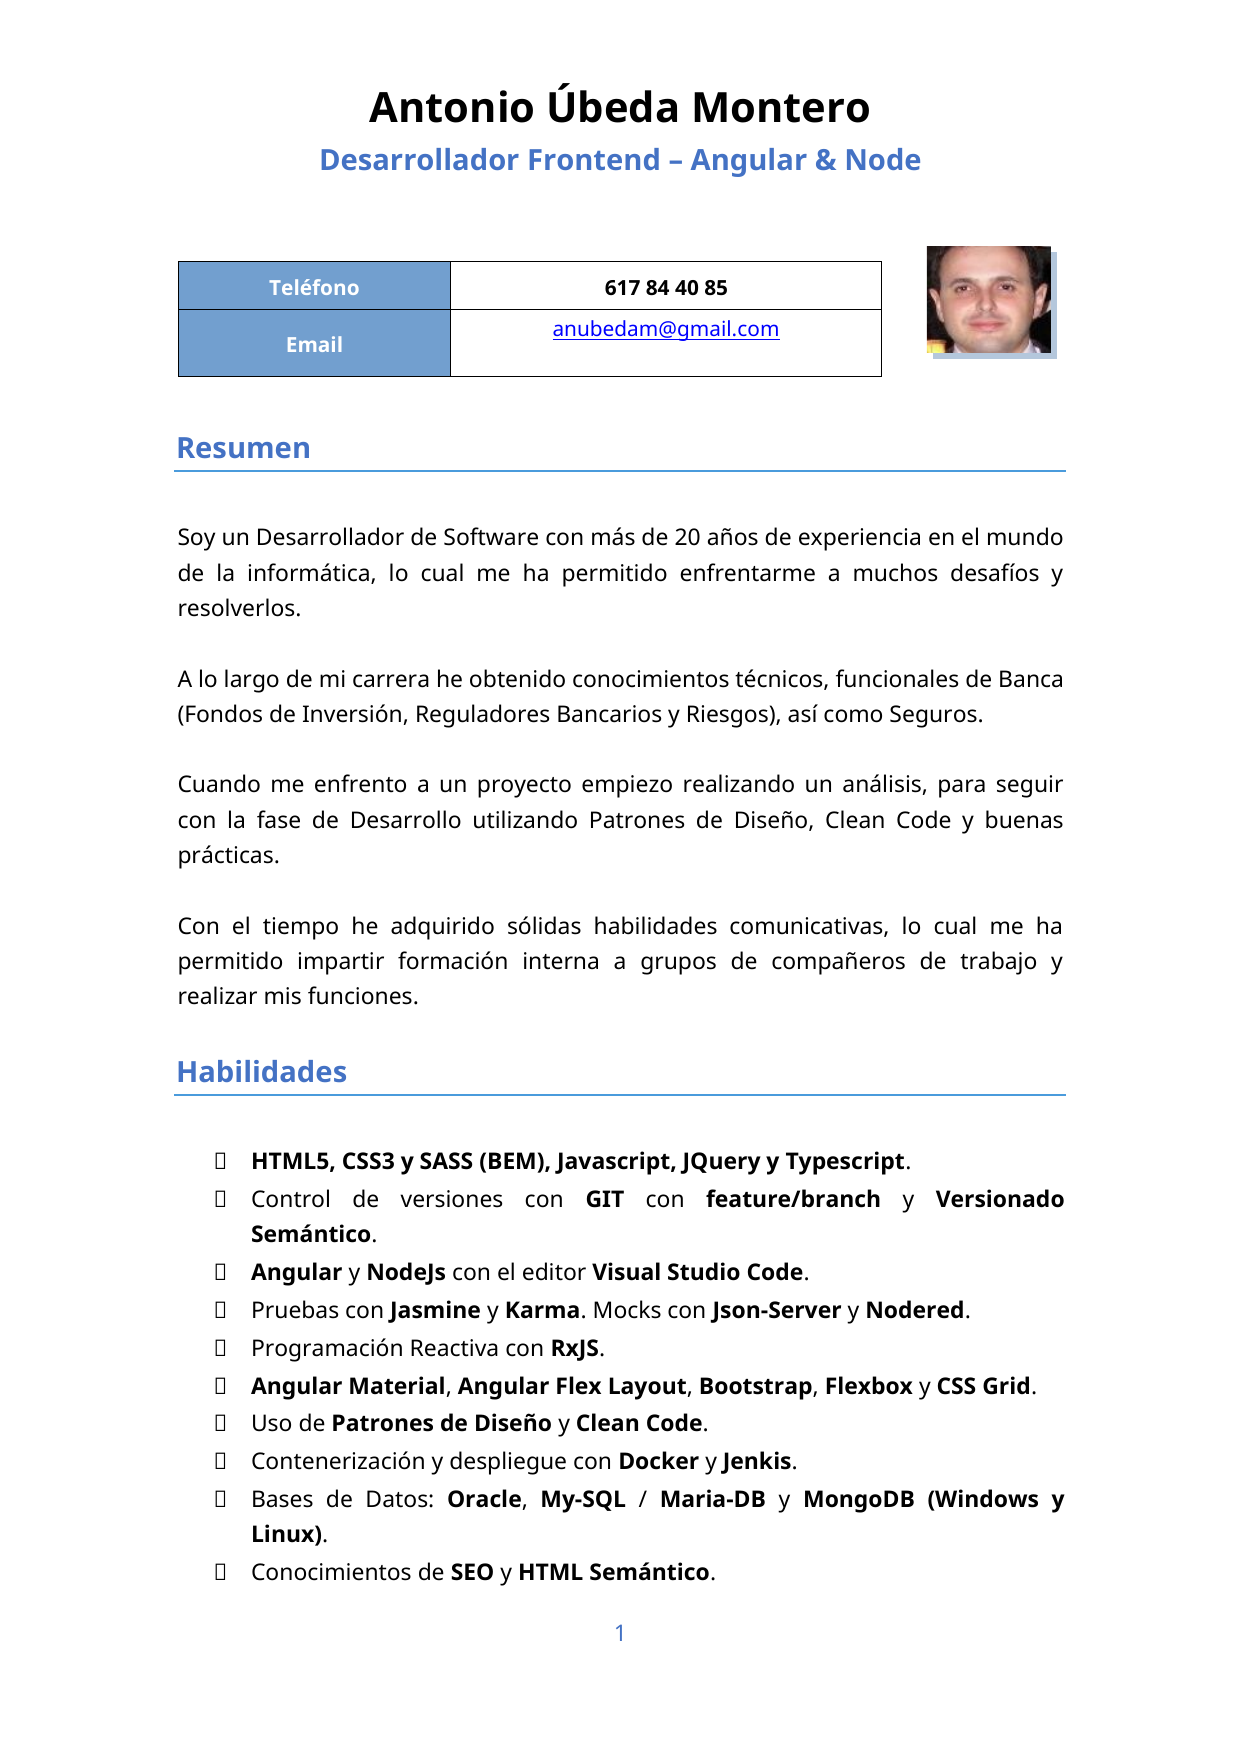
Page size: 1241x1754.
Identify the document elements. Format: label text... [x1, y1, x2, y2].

subtitle Habilidades [176, 1051, 1067, 1091]
subtitle Resumen [176, 427, 1067, 467]
text Desarrollador Frontend – Angular & Node [177, 139, 1063, 179]
table_cell Email [179, 310, 450, 376]
text A lo largo de mi carrera he obtenido conocimientos técnicos, funcionales de Banca (Fondos de Inversión, Reguladores Bancarios y Riesgos), así como Seguros. [177, 662, 1064, 729]
text Antonio Úbeda Montero [177, 78, 1063, 135]
table_header 617 84 40 85 [451, 262, 881, 309]
list Pruebas con Jasmine y Karma. Mocks con Json-Server y Nodered. [213, 1294, 1064, 1325]
list Control de versiones con GIT con feature/branch y Versionado Semántico. [213, 1183, 1064, 1249]
table_cell anubedam@gmail.com [451, 310, 881, 376]
list Conocimientos de SEO y HTML Semántico. [213, 1556, 1064, 1587]
picture [926, 246, 1051, 353]
list Uso de Patrones de Diseño y Clean Code. [213, 1407, 1064, 1439]
text Cuando me enfrento a un proyecto empiezo realizando un análisis, para seguir con la fase de Desarrollo utilizando Patrones de Diseño, Clean Code y buenas prácticas. [177, 768, 1064, 870]
list Contenerización y despliegue con Docker y Jenkis. [213, 1445, 1064, 1476]
list Programación Reactiva con RxJS. [213, 1332, 1064, 1363]
list Angular Material, Angular Flex Layout, Bootstrap, Flexbox y CSS Grid. [213, 1369, 1064, 1401]
text Soy un Desarrollador de Software con más de 20 años de experiencia en el mundo de la informática, lo cual me ha permitido enfrentarme a muchos desafíos y resolverlos. [177, 521, 1064, 623]
list HTML5, CSS3 y SASS (BEM), Javascript, JQuery y Typescript. [213, 1145, 1064, 1176]
list Angular y NodeJs con el editor Visual Studio Code. [213, 1256, 1064, 1287]
list Bases de Datos: Oracle, My-SQL / Maria-DB y MongoDB (Windows y Linux). [213, 1483, 1064, 1549]
text Con el tiempo he adquirido sólidas habilidades comunicativas, lo cual me ha permitido impartir formación interna a grupos de compañeros de trabajo y realizar mis funciones. [177, 910, 1064, 1012]
table_header Teléfono [179, 262, 450, 309]
